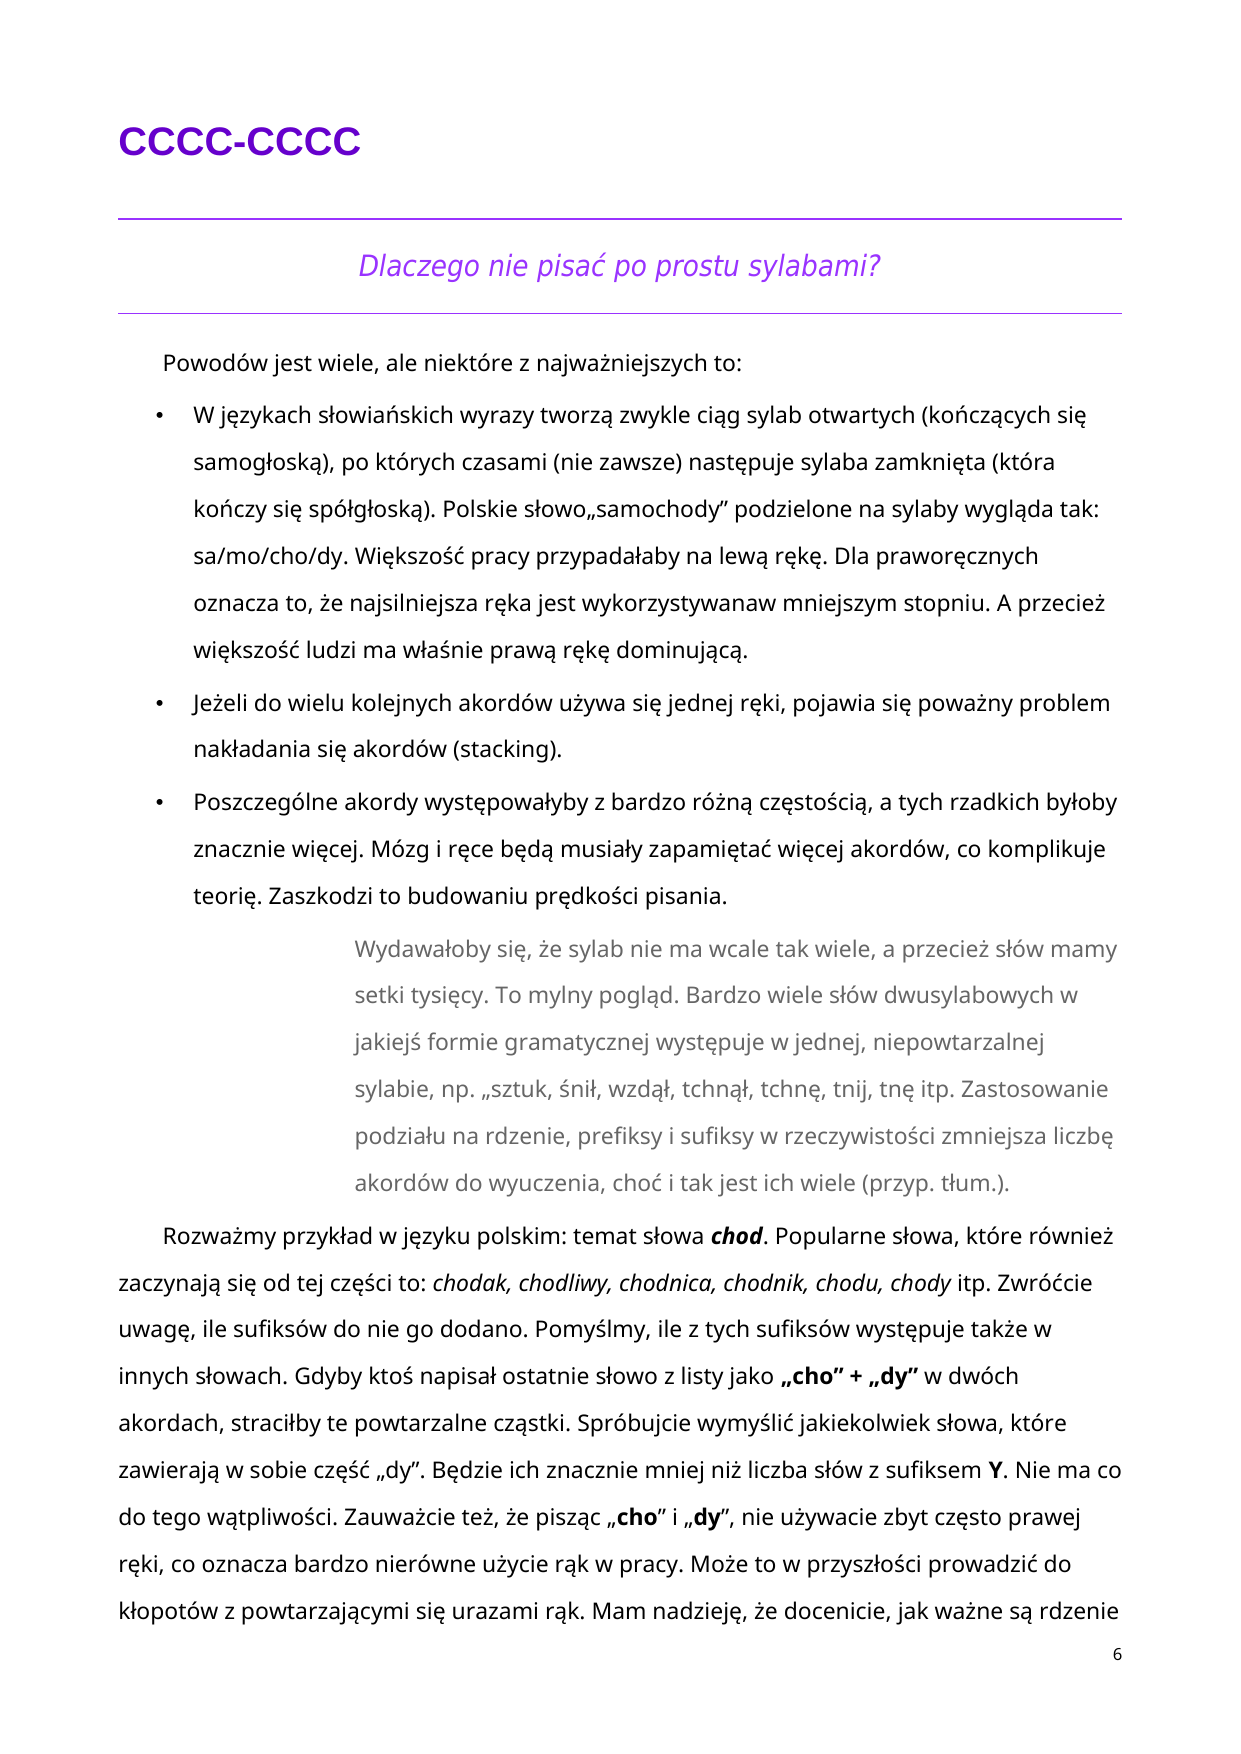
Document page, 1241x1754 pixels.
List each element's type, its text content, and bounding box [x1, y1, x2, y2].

subtitle Dlaczego nie pisać po prostu sylabami? [118, 220, 1122, 313]
text Powodów jest wiele, ale niektóre z najważniejszych to: [118, 347, 1122, 378]
list W językach słowiańskich wyrazy tworzą zwykle ciąg sylab otwartych (kończących się samogłoską), po których czasami (nie zawsze) następuje sylaba zamknięta (która kończy się spółgłoską). Polskie słowo„samochody” podzielone na sylaby wygląda tak: sa/mo/cho/dy. Większość pracy przypadałaby na lewą rękę. Dla praworęcznych oznacza to, że najsilniejsza ręka jest wykorzystywanaw mniejszym stopniu. A przecież większość ludzi ma właśnie prawą rękę dominującą. [156, 399, 1122, 665]
list Poszczególne akordy występowałyby z bardzo różną częstością, a tych rzadkich byłoby znacznie więcej. Mózg i ręce będą musiały zapamiętać więcej akordów, co komplikuje teorię. Zaszkodzi to budowaniu prędkości pisania. [156, 786, 1122, 911]
list Jeżeli do wielu kolejnych akordów używa się jednej ręki, pojawia się poważny problem nakładania się akordów (stacking). [156, 686, 1122, 764]
text Rozważmy przykład w języku polskim: temat słowa chod. Popularne słowa, które również zaczynają się od tej części to: chodak, chodliwy, chodnica, chodnik, chodu, chody itp. Zwróćcie uwagę, ile sufiksów do nie go dodano. Pomyślmy, ile z tych sufiksów występuje także w innych słowach. Gdyby ktoś napisał ostatnie słowo z listy jako „cho” + „dy” w dwóch akordach, straciłby te powtarzalne cząstki. Spróbujcie wymyślić jakiekolwiek słowa, które zawierają w sobie część „dy”. Będzie ich znacznie mniej niż liczba słów z sufiksem Y. Nie ma co do tego wątpliwości. Zauważcie też, że pisząc „cho” i „dy”, nie używacie zbyt często prawej ręki, co oznacza bardzo nierówne użycie rąk w pracy. Może to w przyszłości prowadzić do kłopotów z powtarzającymi się urazami rąk. Mam nadzieję, że docenicie, jak ważne są rdzenie [118, 1219, 1122, 1626]
text Wydawałoby się, że sylab nie ma wcale tak wiele, a przecież słów mamy setki tysięcy. To mylny pogląd. Bardzo wiele słów dwusylabowych w jakiejś formie gramatycznej występuje w jednej, niepowtarzalnej sylabie, np. „sztuk, śnił, wzdął, tchnął, tchnę, tnij, tnę itp. Zastosowanie podziału na rdzenie, prefiksy i sufiksy w rzeczywistości zmniejsza liczbę akordów do wyuczenia, choć i tak jest ich wiele (przyp. tłum.). [354, 932, 1122, 1198]
text CCCC-CCCC [118, 118, 1122, 164]
